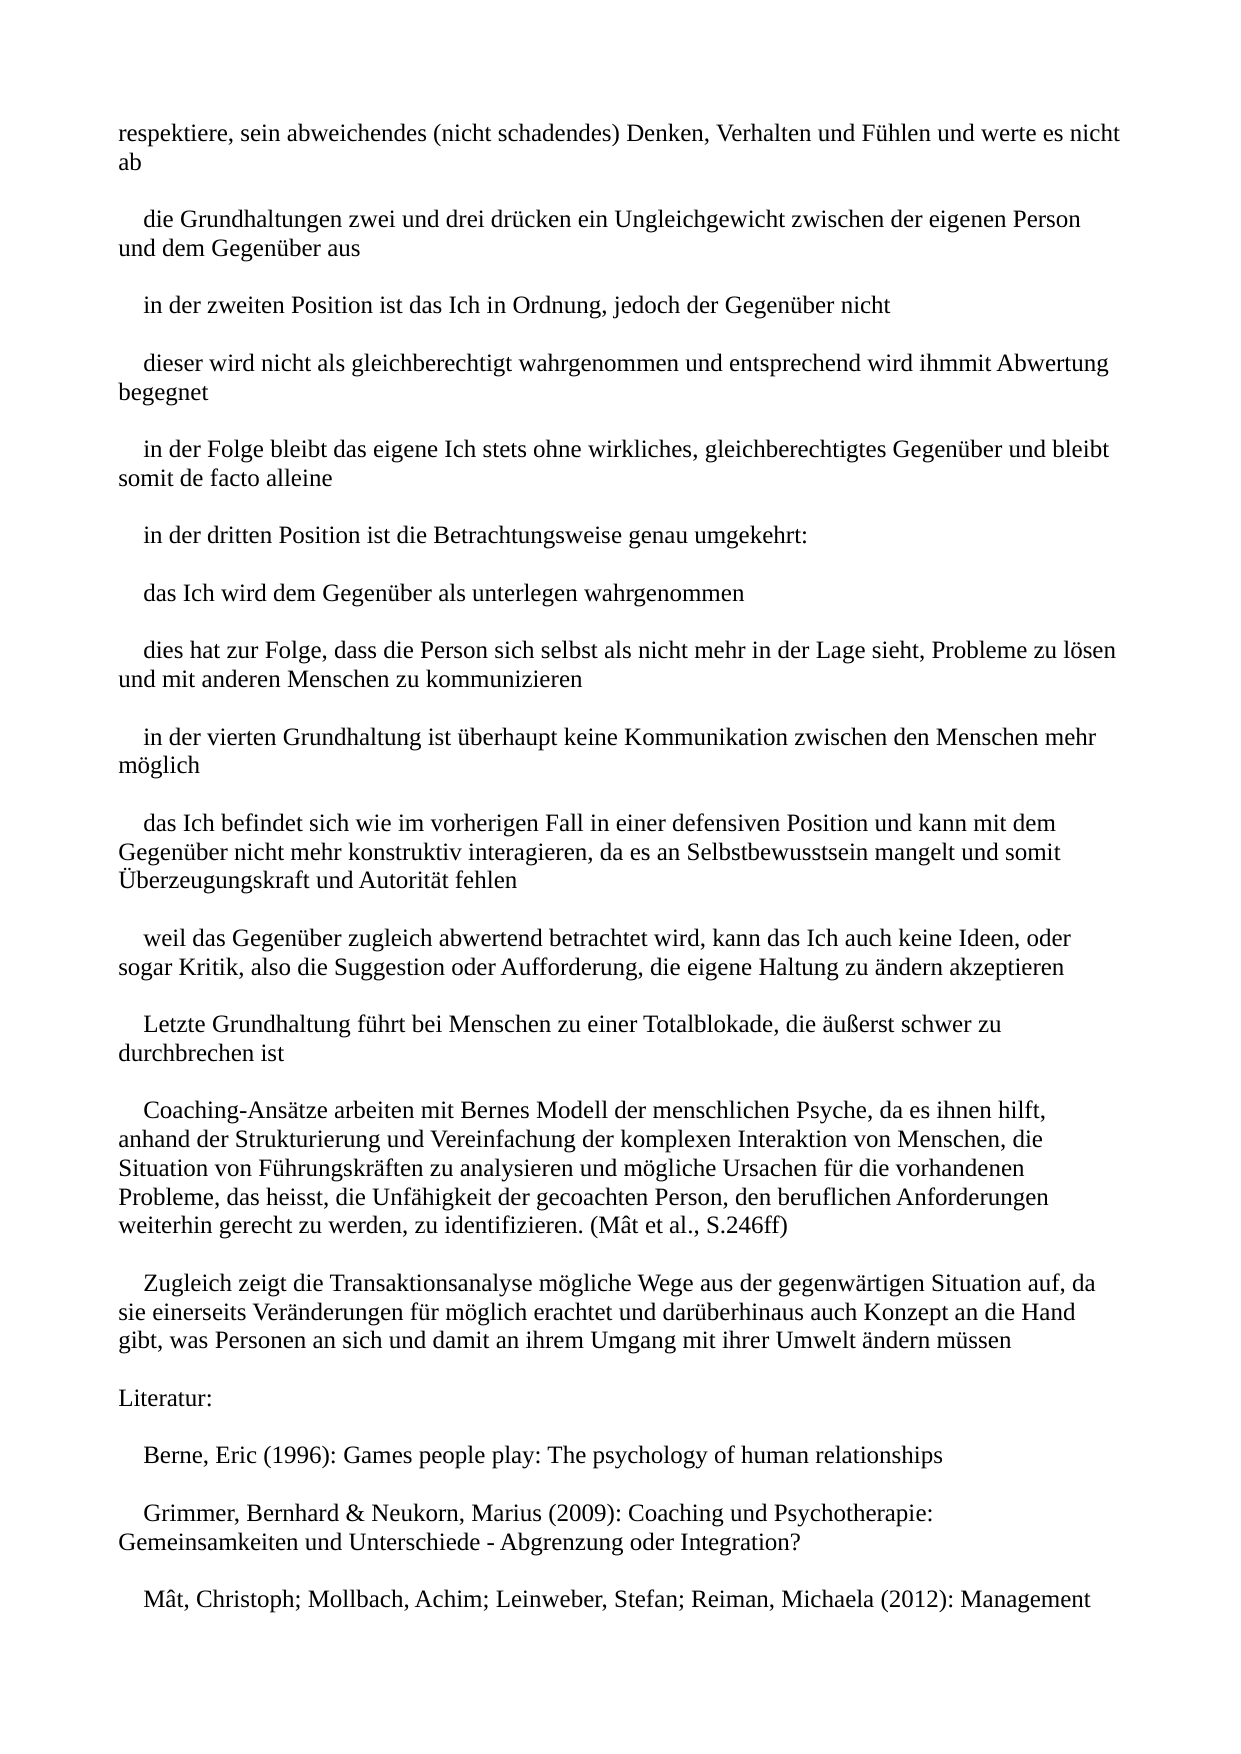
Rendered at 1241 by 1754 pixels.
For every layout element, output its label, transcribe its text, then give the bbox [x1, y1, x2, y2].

text Literatur: [118, 1383, 1122, 1412]
text Berne, Eric (1996): Games people play: The psychology of human relationships [118, 1441, 1122, 1469]
text in der Folge bleibt das eigene Ich stets ohne wirkliches, gleichberechtigtes Gegenüber und bleibt somit de facto alleine [118, 434, 1122, 492]
text respektiere, sein abweichendes (nicht schadendes) Denken, Verhalten und Fühlen und werte es nicht ab [118, 118, 1122, 176]
text die Grundhaltungen zwei und drei drücken ein Ungleichgewicht zwischen der eigenen Person und dem Gegenüber aus [118, 204, 1122, 262]
text in der vierten Grundhaltung ist überhaupt keine Kommunikation zwischen den Menschen mehr möglich [118, 722, 1122, 779]
text in der dritten Position ist die Betrachtungsweise genau umgekehrt: [118, 521, 1122, 549]
text Coaching-Ansätze arbeiten mit Bernes Modell der menschlichen Psyche, da es ihnen hilft, anhand der Strukturierung und Vereinfachung der komplexen Interaktion von Menschen, die Situation von Führungskräften zu analysieren und mögliche Ursachen für die vorhandenen Probleme, das heisst, die Unfähigkeit der gecoachten Person, den beruflichen Anforderungen weiterhin gerecht zu werden, zu identifizieren. (Mât et al., S.246ff) [118, 1096, 1122, 1239]
text das Ich befindet sich wie im vorherigen Fall in einer defensiven Position und kann mit dem Gegenüber nicht mehr konstruktiv interagieren, da es an Selbstbewusstsein mangelt und somit Überzeugungskraft und Autorität fehlen [118, 808, 1122, 894]
text das Ich wird dem Gegenüber als unterlegen wahrgenommen [118, 578, 1122, 607]
text Mât, Christoph; Mollbach, Achim; Leinweber, Stefan; Reiman, Michaela (2012): Management [118, 1584, 1122, 1613]
text dies hat zur Folge, dass die Person sich selbst als nicht mehr in der Lage sieht, Probleme zu lösen und mit anderen Menschen zu kommunizieren [118, 636, 1122, 693]
text dieser wird nicht als gleichberechtigt wahrgenommen und entsprechend wird ihmmit Abwertung begegnet [118, 348, 1122, 406]
text weil das Gegenüber zugleich abwertend betrachtet wird, kann das Ich auch keine Ideen, oder sogar Kritik, also die Suggestion oder Aufforderung, die eigene Haltung zu ändern akzeptieren [118, 923, 1122, 981]
text in der zweiten Position ist das Ich in Ordnung, jedoch der Gegenüber nicht [118, 291, 1122, 319]
text Grimmer, Bernhard & Neukorn, Marius (2009): Coaching und Psychotherapie: Gemeinsamkeiten und Unterschiede - Abgrenzung oder Integration? [118, 1498, 1122, 1556]
text Zugleich zeigt die Transaktionsanalyse mögliche Wege aus der gegenwärtigen Situation auf, da sie einerseits Veränderungen für möglich erachtet und darüberhinaus auch Konzept an die Hand gibt, was Personen an sich und damit an ihrem Umgang mit ihrer Umwelt ändern müssen [118, 1268, 1122, 1354]
text Letzte Grundhaltung führt bei Menschen zu einer Totalblokade, die äußerst schwer zu durchbrechen ist [118, 1009, 1122, 1067]
